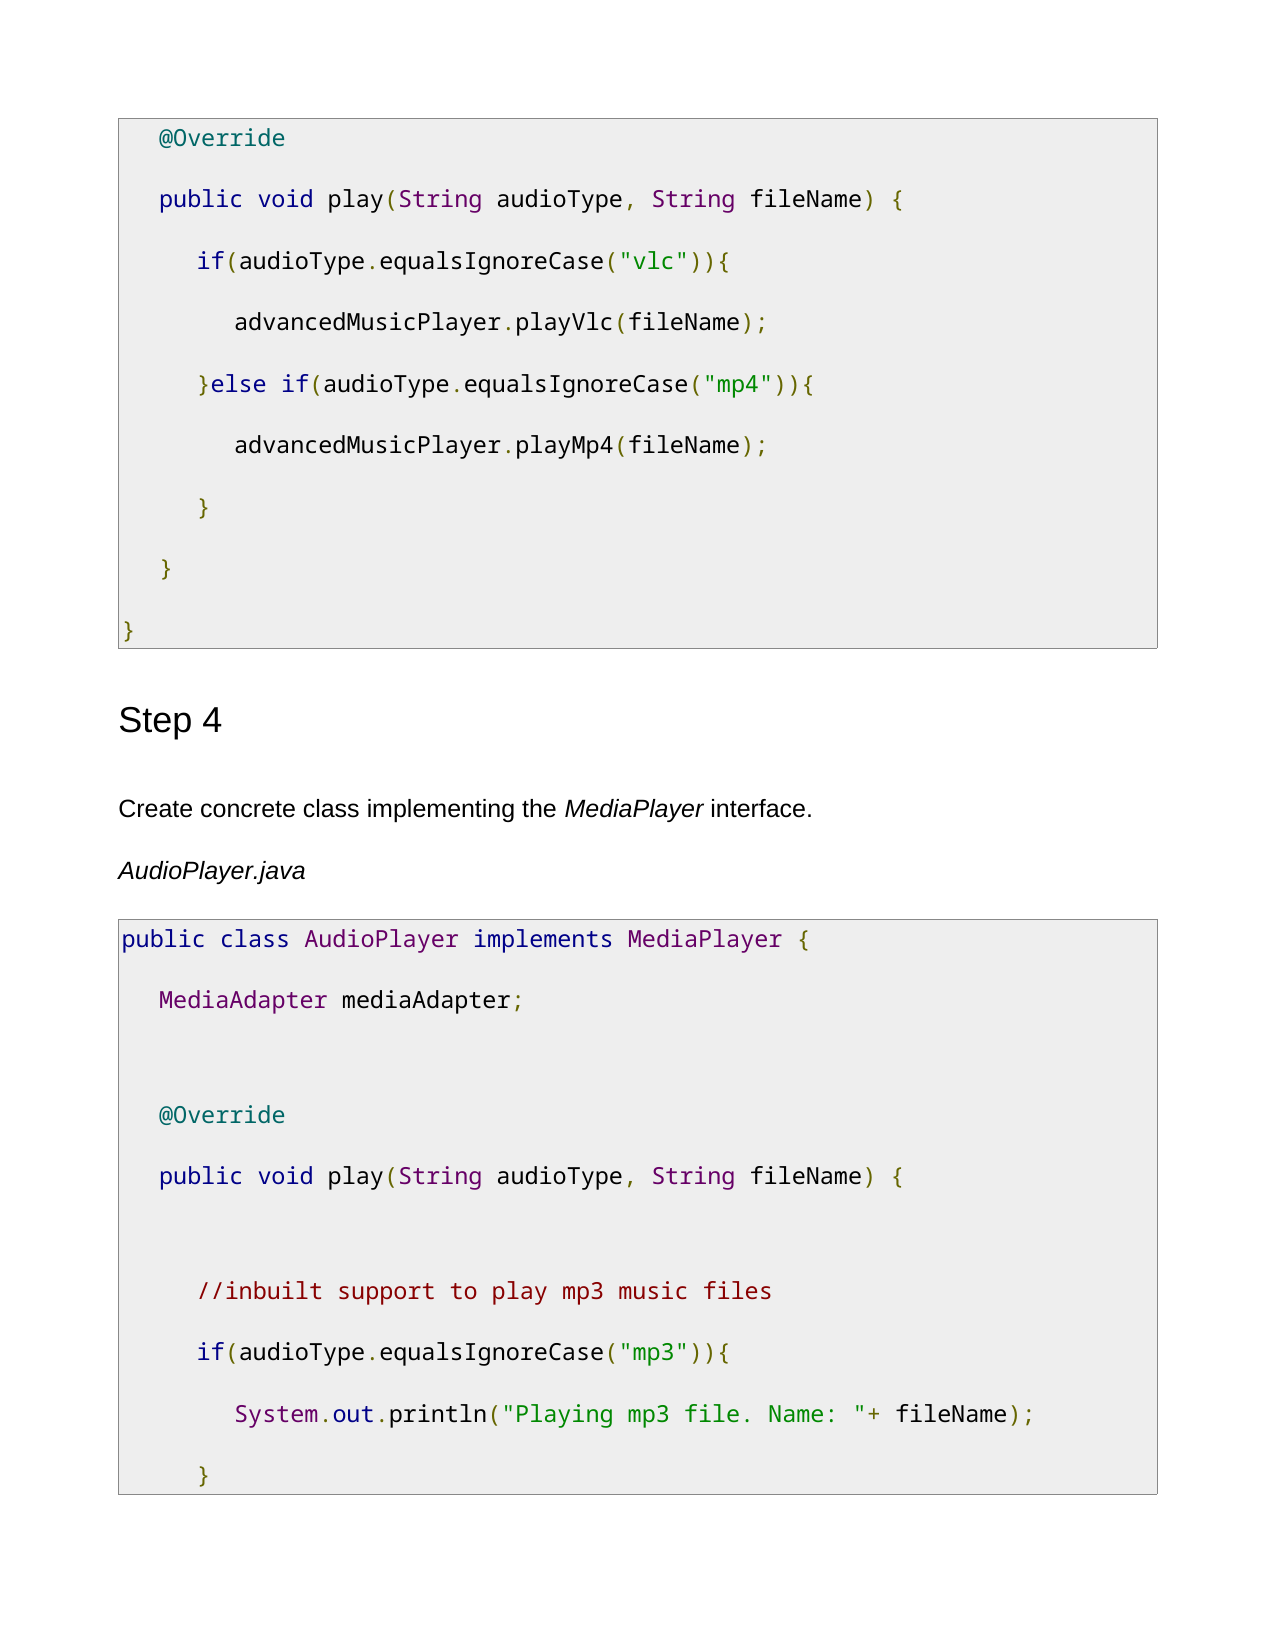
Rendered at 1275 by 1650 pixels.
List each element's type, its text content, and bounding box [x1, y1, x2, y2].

text @Override [119, 119, 1157, 153]
text }else if(audioType.equalsIgnoreCase("mp4")){ [119, 364, 1157, 399]
text System.out.println("Playing mp3 file. Name: "+ fileName); [119, 1394, 1157, 1429]
text } [119, 487, 1157, 522]
text MediaAdapter mediaAdapter; [119, 980, 1157, 1015]
text advancedMusicPlayer.playMp4(fileName); [119, 425, 1157, 461]
text public void play(String audioType, String fileName) { [119, 1156, 1157, 1191]
text if(audioType.equalsIgnoreCase("mp3")){ [119, 1332, 1157, 1367]
text if(audioType.equalsIgnoreCase("vlc")){ [119, 241, 1157, 276]
text } [119, 548, 1157, 583]
subtitle Step 4 [118, 698, 1157, 740]
text AudioPlayer.java [118, 856, 1157, 885]
text public class AudioPlayer implements MediaPlayer { [119, 920, 1157, 954]
text @Override [119, 1095, 1157, 1130]
text //inbuilt support to play mp3 music files [119, 1271, 1157, 1306]
text public void play(String audioType, String fileName) { [119, 179, 1157, 215]
text Create concrete class implementing the MediaPlayer interface. [118, 794, 1157, 822]
text } [119, 610, 1157, 648]
text } [119, 1455, 1157, 1494]
text advancedMusicPlayer.playVlc(fileName); [119, 302, 1157, 338]
